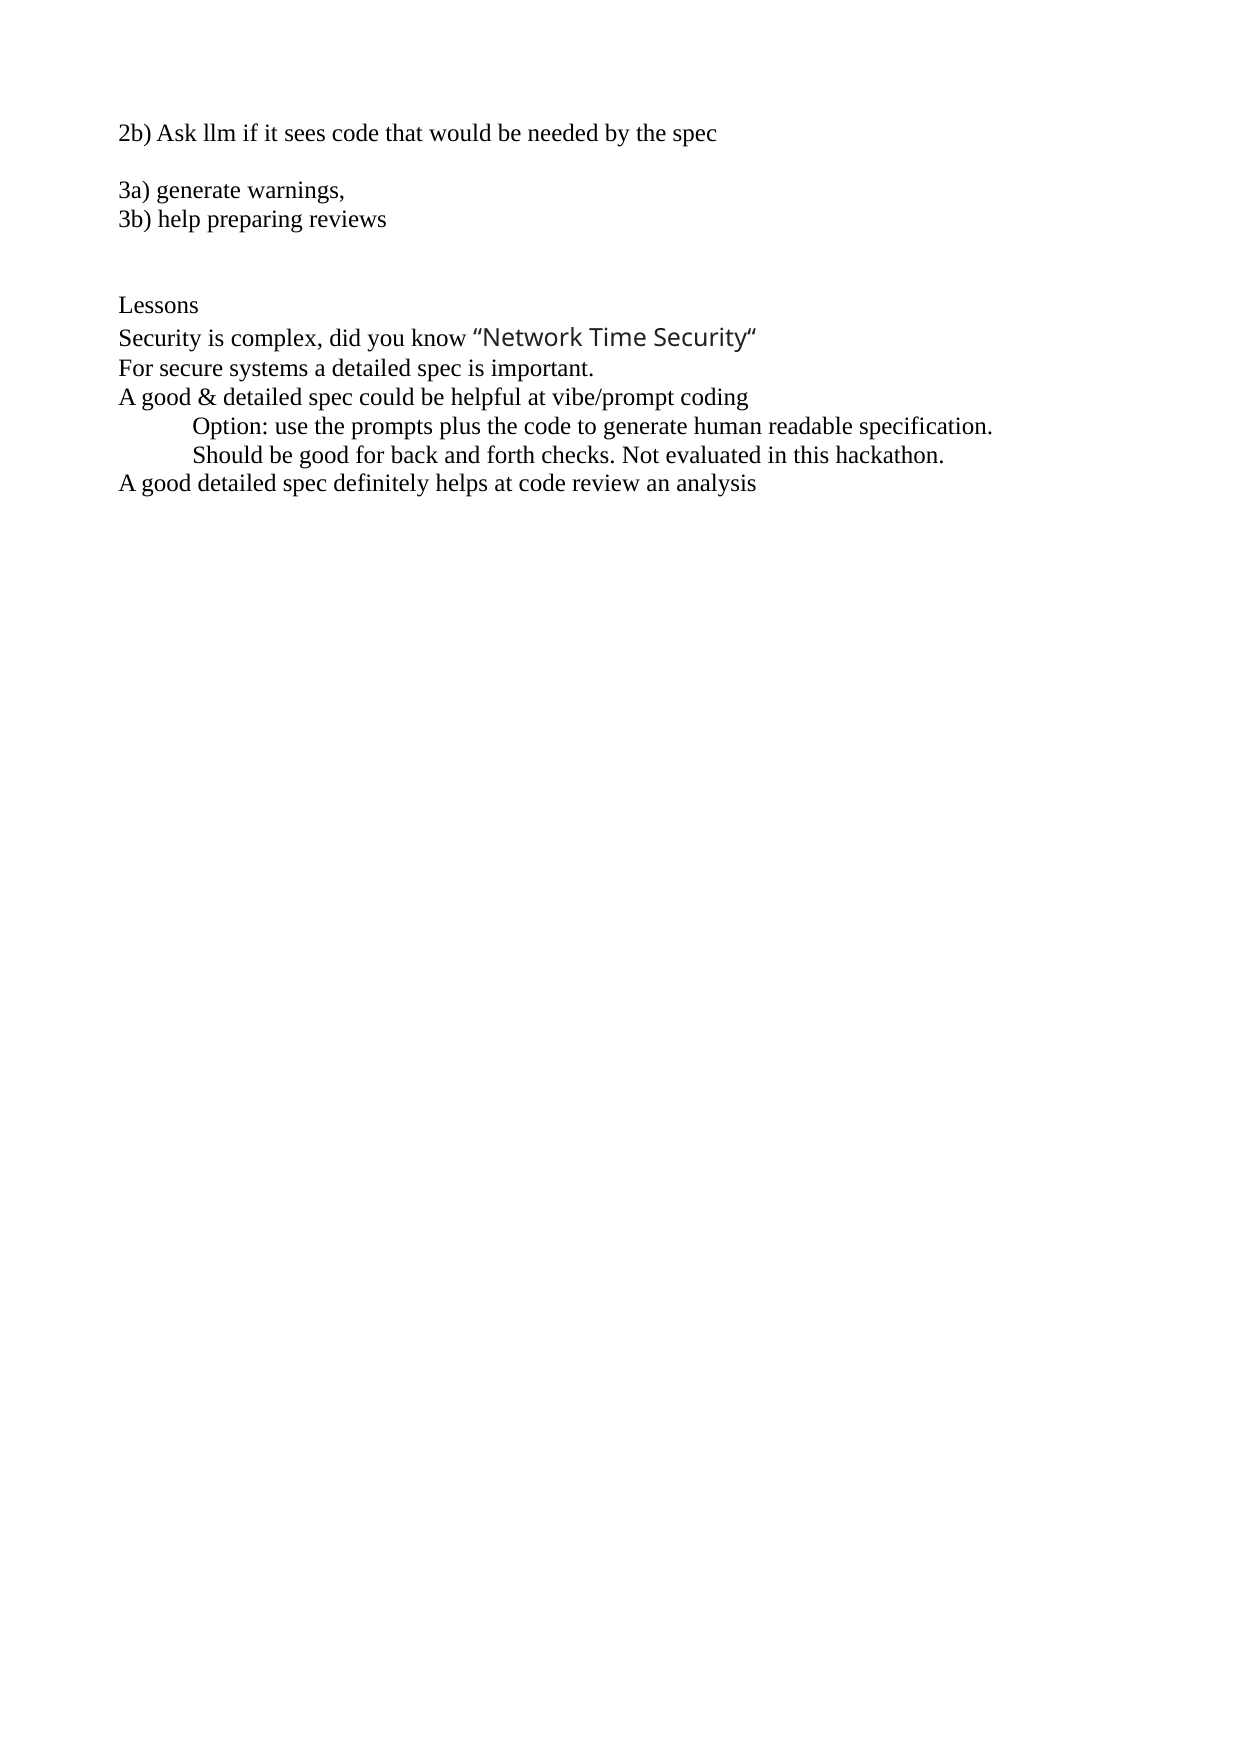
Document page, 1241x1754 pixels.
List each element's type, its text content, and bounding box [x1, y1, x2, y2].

text A good detailed spec definitely helps at code review an analysis [118, 468, 1122, 497]
text 2b) Ask llm if it sees code that would be needed by the spec [118, 118, 1122, 147]
text Security is complex, did you know “Network Time Security“ [118, 319, 1122, 353]
text For secure systems a detailed spec is important. [118, 353, 1122, 382]
text 3b) help preparing reviews [118, 204, 1122, 233]
text 3a) generate warnings, [118, 176, 1122, 204]
text A good & detailed spec could be helpful at vibe/prompt coding [118, 382, 1122, 411]
text Should be good for back and forth checks. Not evaluated in this hackathon. [118, 440, 1122, 468]
text Option: use the prompts plus the code to generate human readable specification. [118, 411, 1122, 440]
text Lessons [118, 291, 1122, 319]
